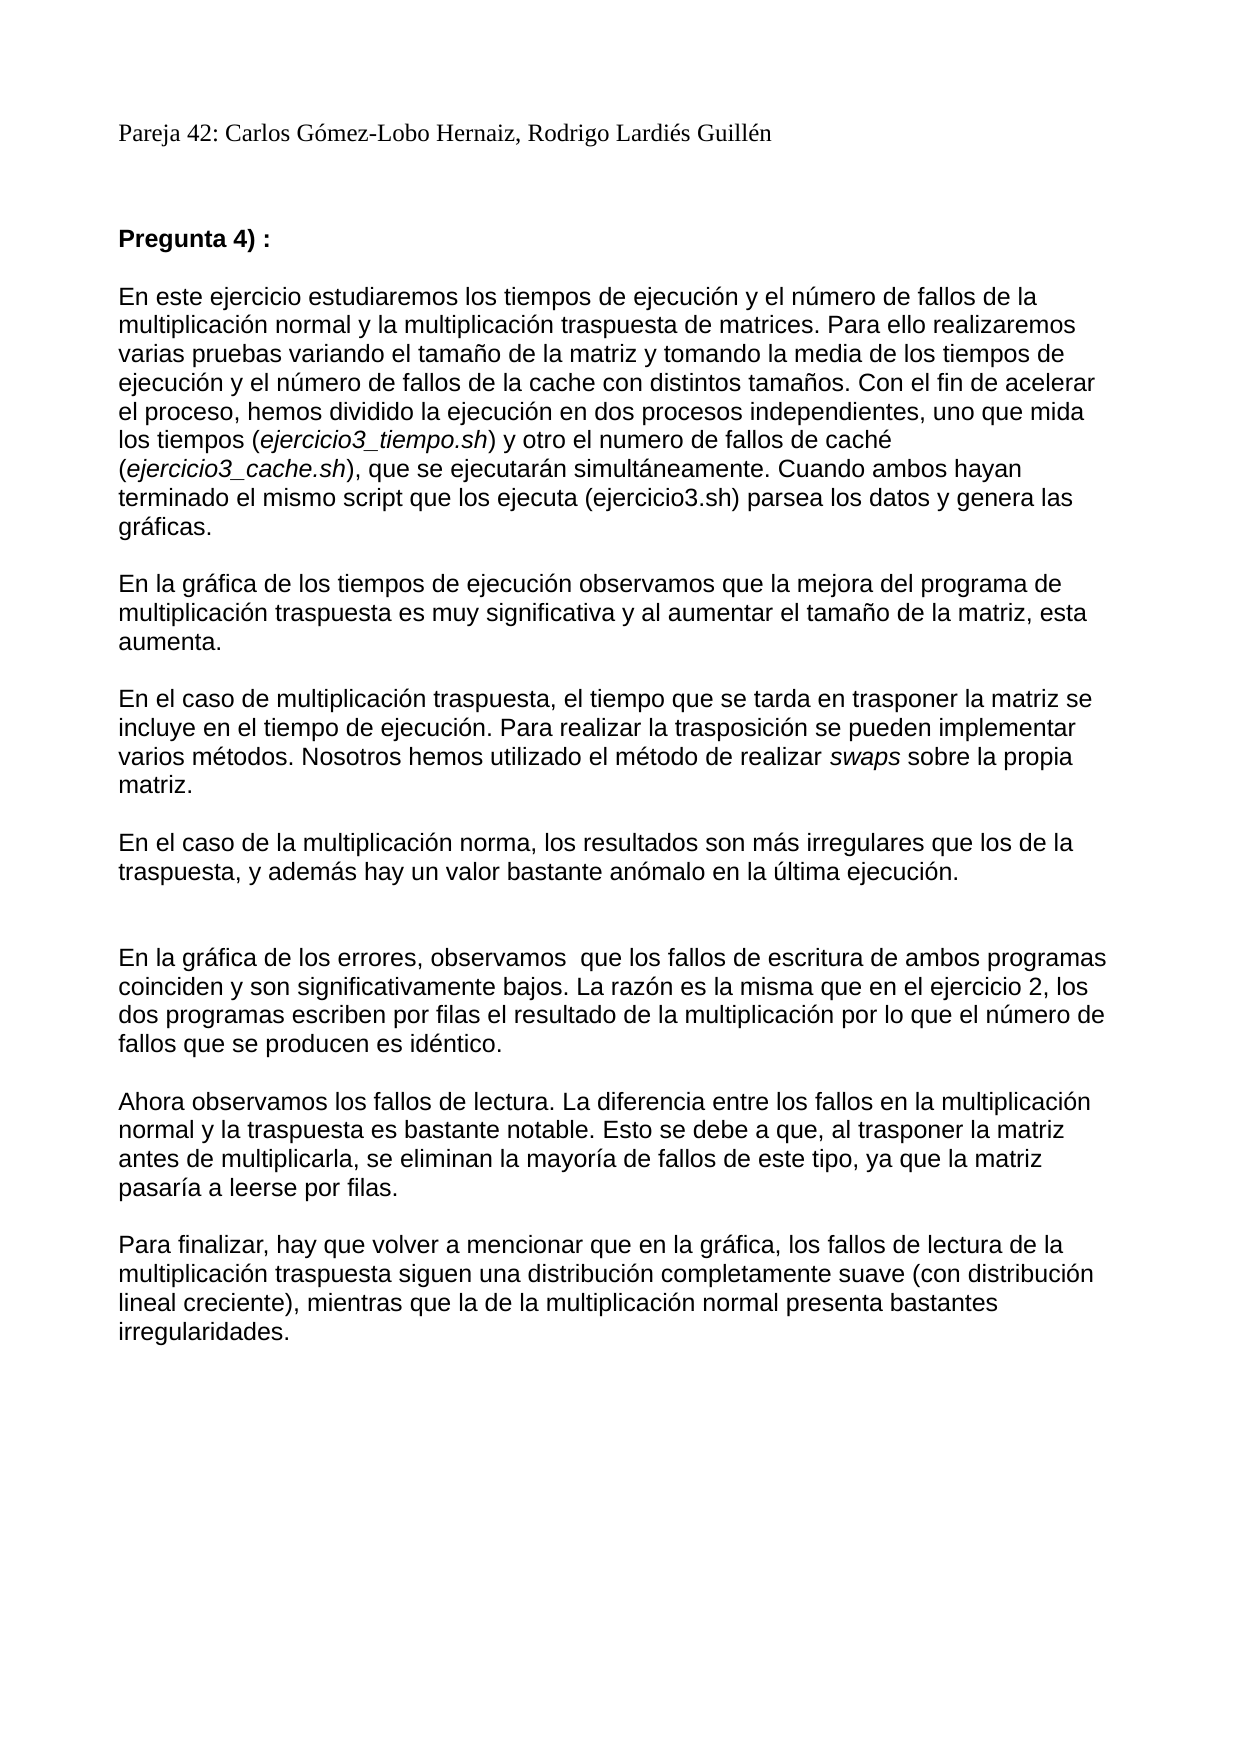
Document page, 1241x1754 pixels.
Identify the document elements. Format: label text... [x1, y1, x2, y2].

text Pregunta 4) : [118, 224, 1122, 253]
text En este ejercicio estudiaremos los tiempos de ejecución y el número de fallos de la multiplicación normal y la multiplicación traspuesta de matrices. Para ello realizaremos varias pruebas variando el tamaño de la matriz y tomando la media de los tiempos de ejecución y el número de fallos de la cache con distintos tamaños. Con el fin de acelerar el proceso, hemos dividido la ejecución en dos procesos independientes, uno que mida los tiempos (ejercicio3_tiempo.sh) y otro el numero de fallos de caché (ejercicio3_cache.sh), que se ejecutarán simultáneamente. Cuando ambos hayan terminado el mismo script que los ejecuta (ejercicio3.sh) parsea los datos y genera las gráficas. [118, 282, 1122, 541]
text En la gráfica de los tiempos de ejecución observamos que la mejora del programa de multiplicación traspuesta es muy significativa y al aumentar el tamaño de la matriz, esta aumenta. [118, 569, 1122, 656]
text En la gráfica de los errores, observamos que los fallos de escritura de ambos programas coinciden y son significativamente bajos. La razón es la misma que en el ejercicio 2, los dos programas escriben por filas el resultado de la multiplicación por lo que el número de fallos que se producen es idéntico. [118, 943, 1122, 1058]
text En el caso de la multiplicación norma, los resultados son más irregulares que los de la traspuesta, y además hay un valor bastante anómalo en la última ejecución. [118, 828, 1122, 886]
text En el caso de multiplicación traspuesta, el tiempo que se tarda en trasponer la matriz se incluye en el tiempo de ejecución. Para realizar la trasposición se pueden implementar varios métodos. Nosotros hemos utilizado el método de realizar swaps sobre la propia matriz. [118, 684, 1122, 799]
text Ahora observamos los fallos de lectura. La diferencia entre los fallos en la multiplicación normal y la traspuesta es bastante notable. Esto se debe a que, al trasponer la matriz antes de multiplicarla, se eliminan la mayoría de fallos de este tipo, ya que la matriz pasaría a leerse por filas. [118, 1087, 1122, 1202]
text Para finalizar, hay que volver a mencionar que en la gráfica, los fallos de lectura de la multiplicación traspuesta siguen una distribución completamente suave (con distribución lineal creciente), mientras que la de la multiplicación normal presenta bastantes irregularidades. [118, 1231, 1122, 1346]
